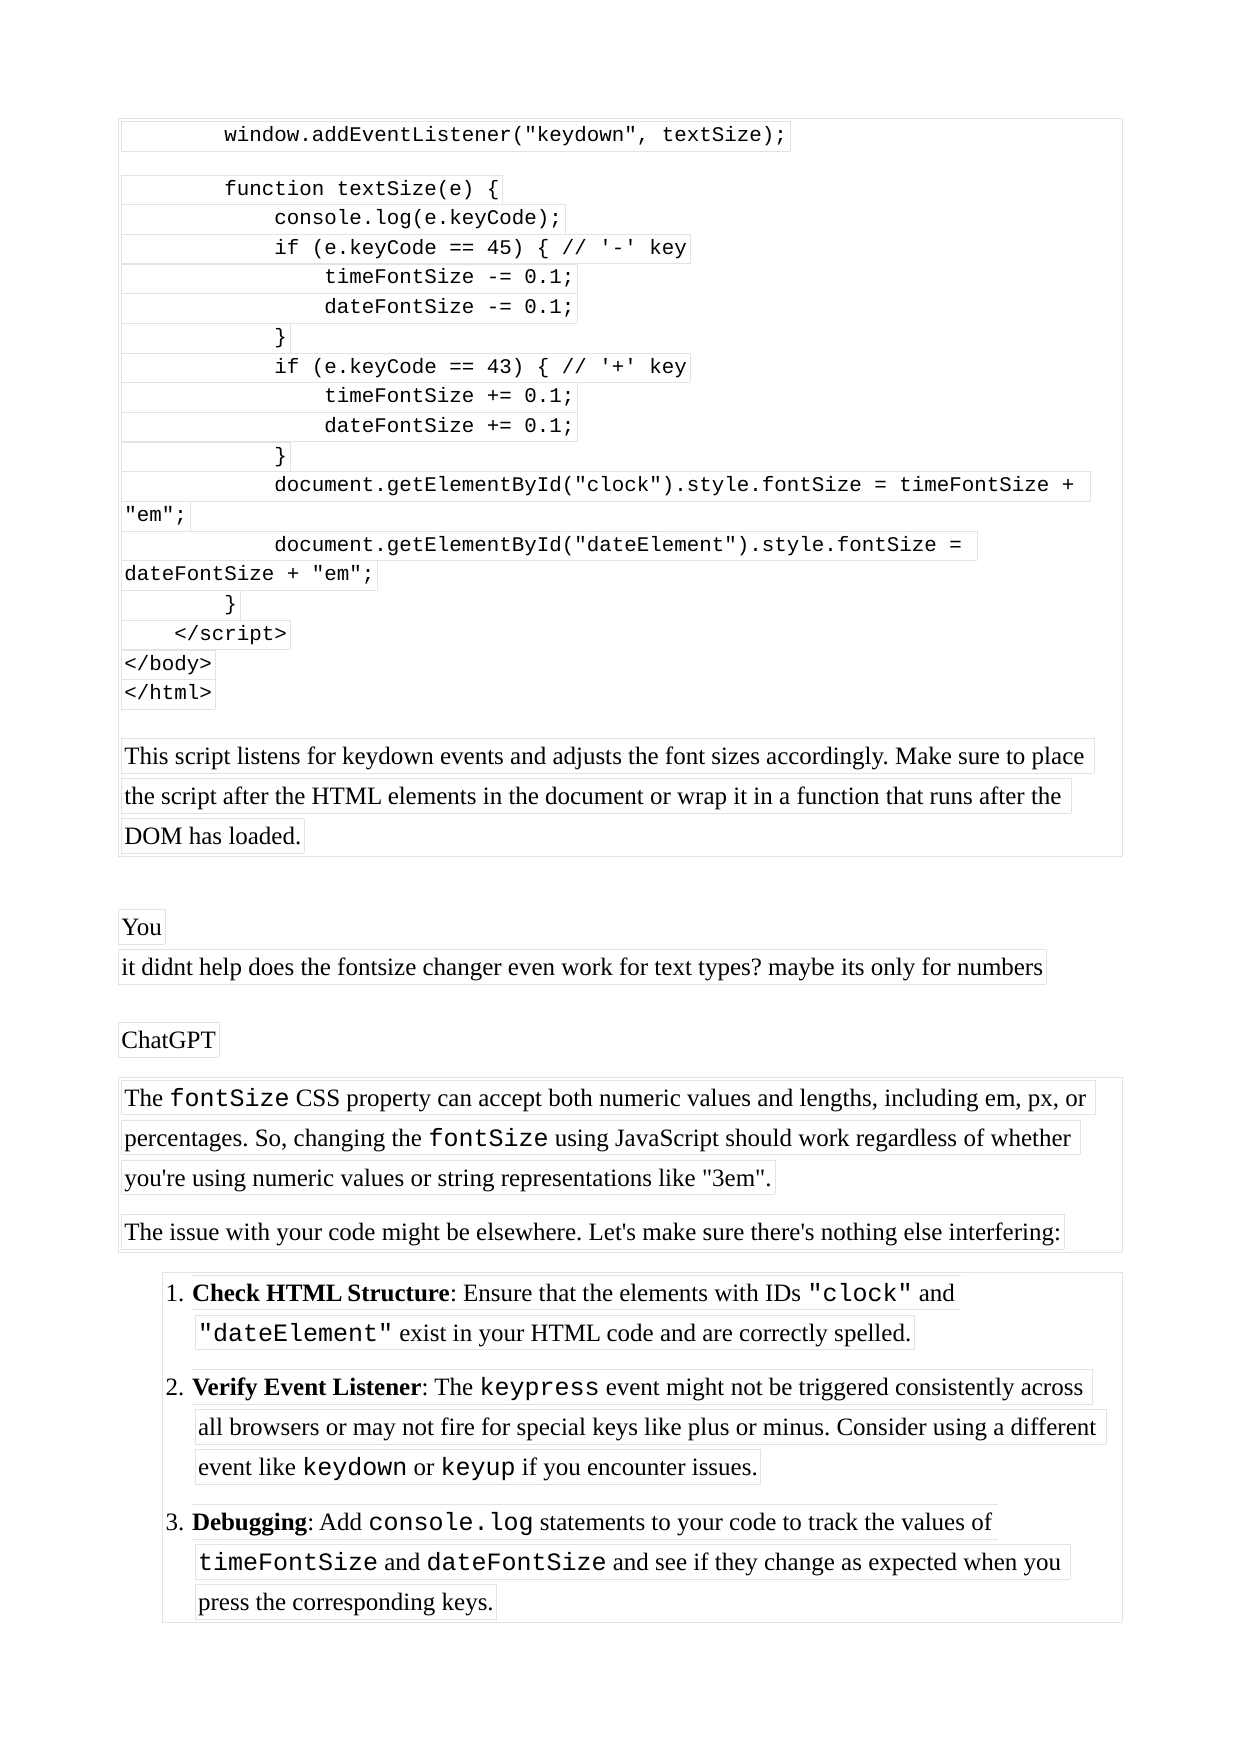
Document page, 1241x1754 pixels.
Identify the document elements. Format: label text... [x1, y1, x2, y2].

text [578, 409, 1122, 439]
text } [122, 443, 290, 468]
text } [122, 591, 240, 617]
text This script listens for keydown events and adjusts the font sizes accordingly. Make sure to place the script after the HTML elements in the document or wrap it in a function that runs after the DOM has loaded. [119, 735, 1122, 856]
text ChatGPT [119, 1023, 219, 1057]
text [216, 676, 1122, 709]
text </body> [122, 651, 215, 676]
text [241, 587, 1122, 617]
list Check HTML Structure: Ensure that the elements with IDs "clock" and "dateElement" exist in your HTML code and are correctly spelled. [163, 1273, 1122, 1349]
text timeFontSize -= 0.1; [122, 265, 577, 290]
text } [122, 324, 290, 349]
text console.log(e.keyCode); [122, 205, 565, 231]
text </script> [241, 617, 1122, 646]
text document.getElementById("clock").style.fontSize = timeFontSize + "em"; [122, 468, 1122, 528]
text if (e.keyCode == 43) { // '+' key [122, 354, 690, 379]
text window.addEventListener("keydown", textSize); [119, 119, 1122, 151]
text if (e.keyCode == 43) { // '+' key [291, 349, 1122, 379]
text timeFontSize += 0.1; [122, 379, 1122, 409]
text if (e.keyCode == 45) { // '-' key [122, 235, 690, 261]
list Debugging: Add console.log statements to your code to track the values of timeFontSize and dateFontSize and see if they change as expected when you press the corresponding keys. [163, 1501, 1122, 1622]
text [216, 646, 1122, 676]
text [220, 1022, 1122, 1057]
text The issue with your code might be elsewhere. Let's make sure there's nothing else interfering: [119, 1211, 1122, 1252]
text </script> [122, 621, 290, 646]
text if (e.keyCode == 45) { // '-' key [566, 231, 1122, 261]
text document.getElementById("dateElement").style.fontSize = dateFontSize + "em"; [122, 532, 977, 560]
text The fontSize CSS property can accept both numeric values and lengths, including em, px, or percentages. So, changing the fontSize using JavaScript should work regardless of whether you're using numeric values or string representations like "3em". [119, 1078, 1122, 1194]
text [1047, 949, 1122, 984]
list Verify Event Listener: The keypress event might not be triggered consistently across all browsers or may not fire for special keys like plus or minus. Consider using a different event like keydown or keyup if you encounter issues. [163, 1366, 1122, 1484]
text function textSize(e) { [119, 171, 1122, 201]
text [578, 261, 1122, 290]
text [578, 290, 1122, 320]
text it didnt help does the fontsize changer even work for text types? maybe its only for numbers [119, 950, 1046, 984]
text document.getElementById("dateElement").style.fontSize = dateFontSize + "em"; [191, 528, 1122, 587]
text document.getElementById("dateElement").style.fontSize = dateFontSize + "em"; [122, 561, 377, 587]
text [291, 439, 1122, 468]
text [166, 909, 1122, 944]
text You [119, 910, 165, 944]
text dateFontSize -= 0.1; [122, 294, 577, 320]
text [291, 320, 1122, 349]
text </html> [122, 680, 215, 709]
text dateFontSize += 0.1; [122, 413, 577, 439]
text if (e.keyCode == 43) { // '+' key [122, 349, 290, 353]
text console.log(e.keyCode); [503, 201, 1122, 231]
